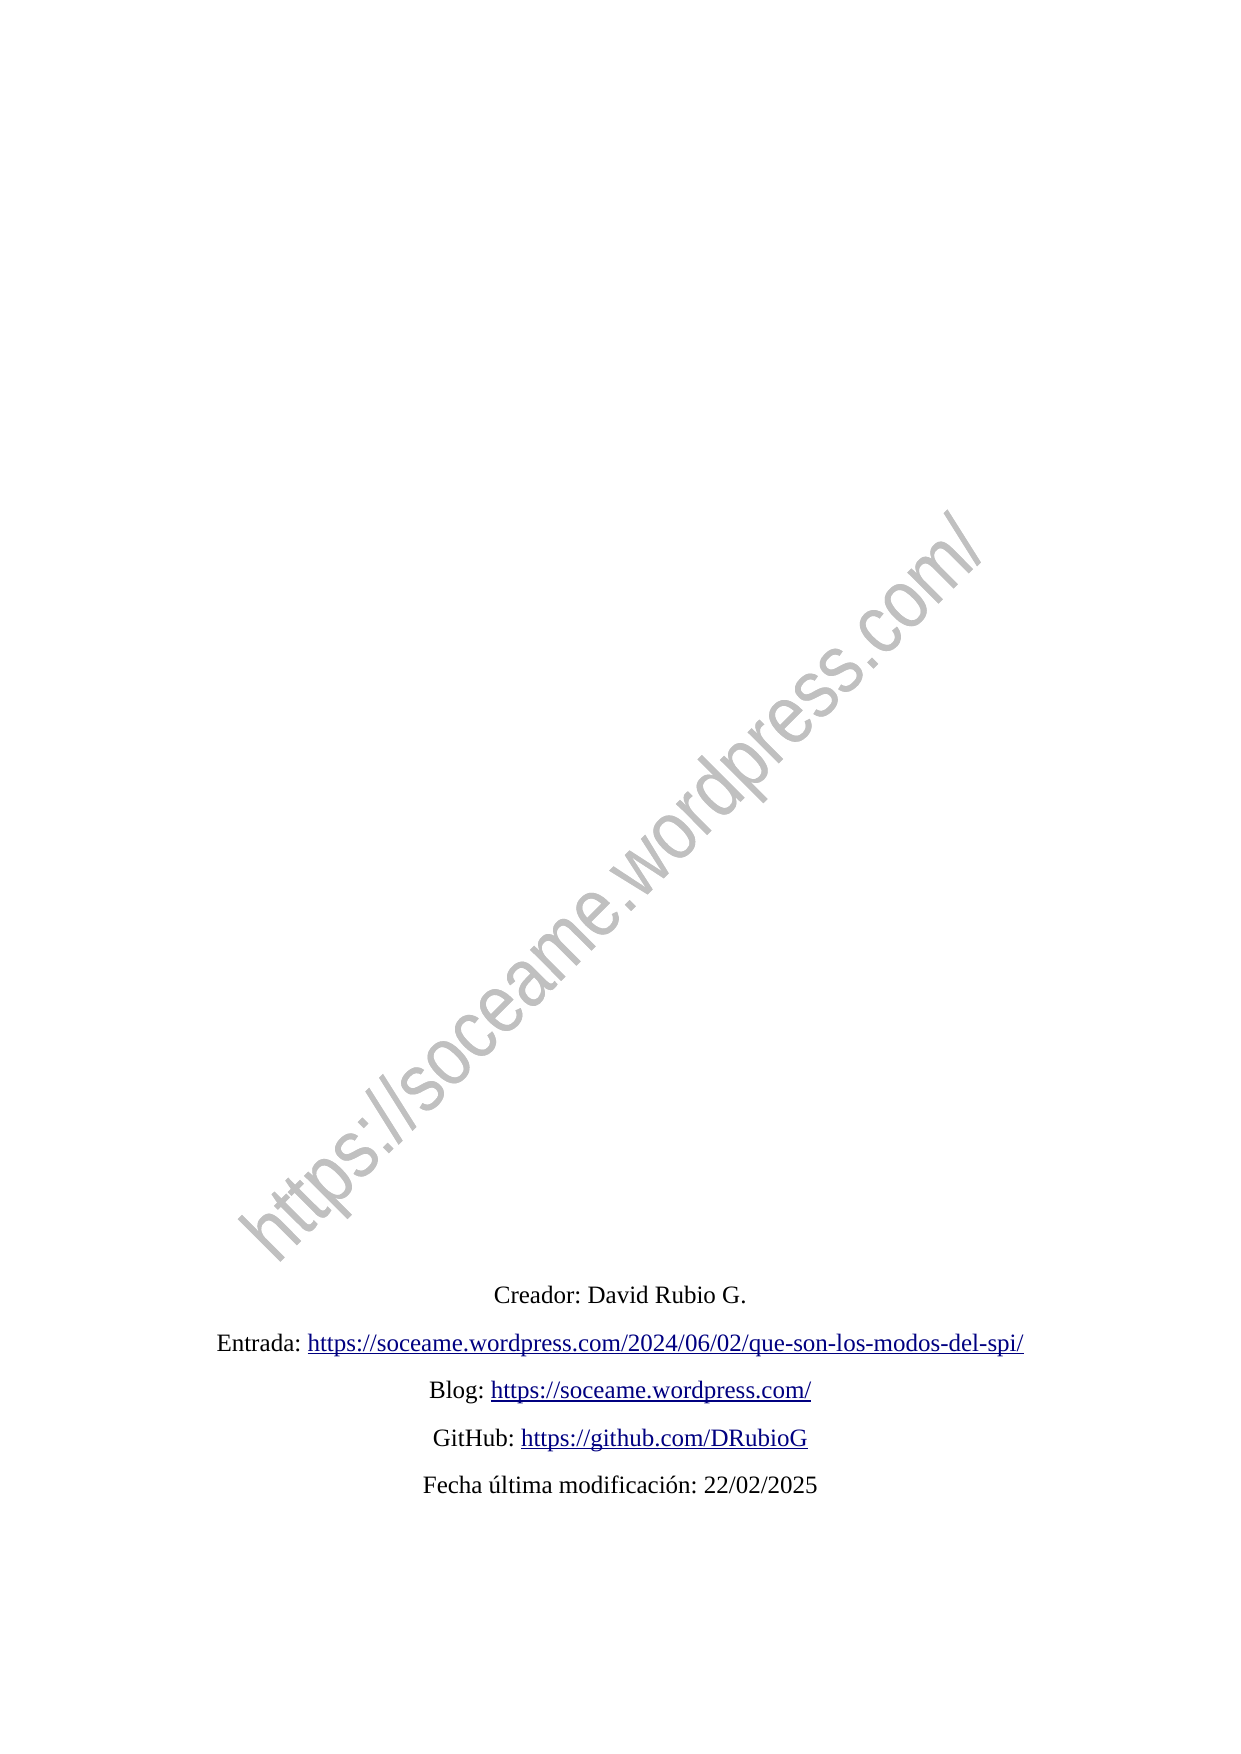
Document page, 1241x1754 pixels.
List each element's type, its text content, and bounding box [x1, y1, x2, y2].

text Fecha última modificación: 22/02/2025 [118, 1471, 1122, 1499]
text Entrada: https://soceame.wordpress.com/2024/06/02/que-son-los-modos-del-spi/ [118, 1328, 1122, 1357]
text Creador: David Rubio G. [118, 1280, 1122, 1309]
text GitHub: https://github.com/DRubioG [118, 1423, 1122, 1452]
text Blog: https://soceame.wordpress.com/ [118, 1375, 1122, 1404]
